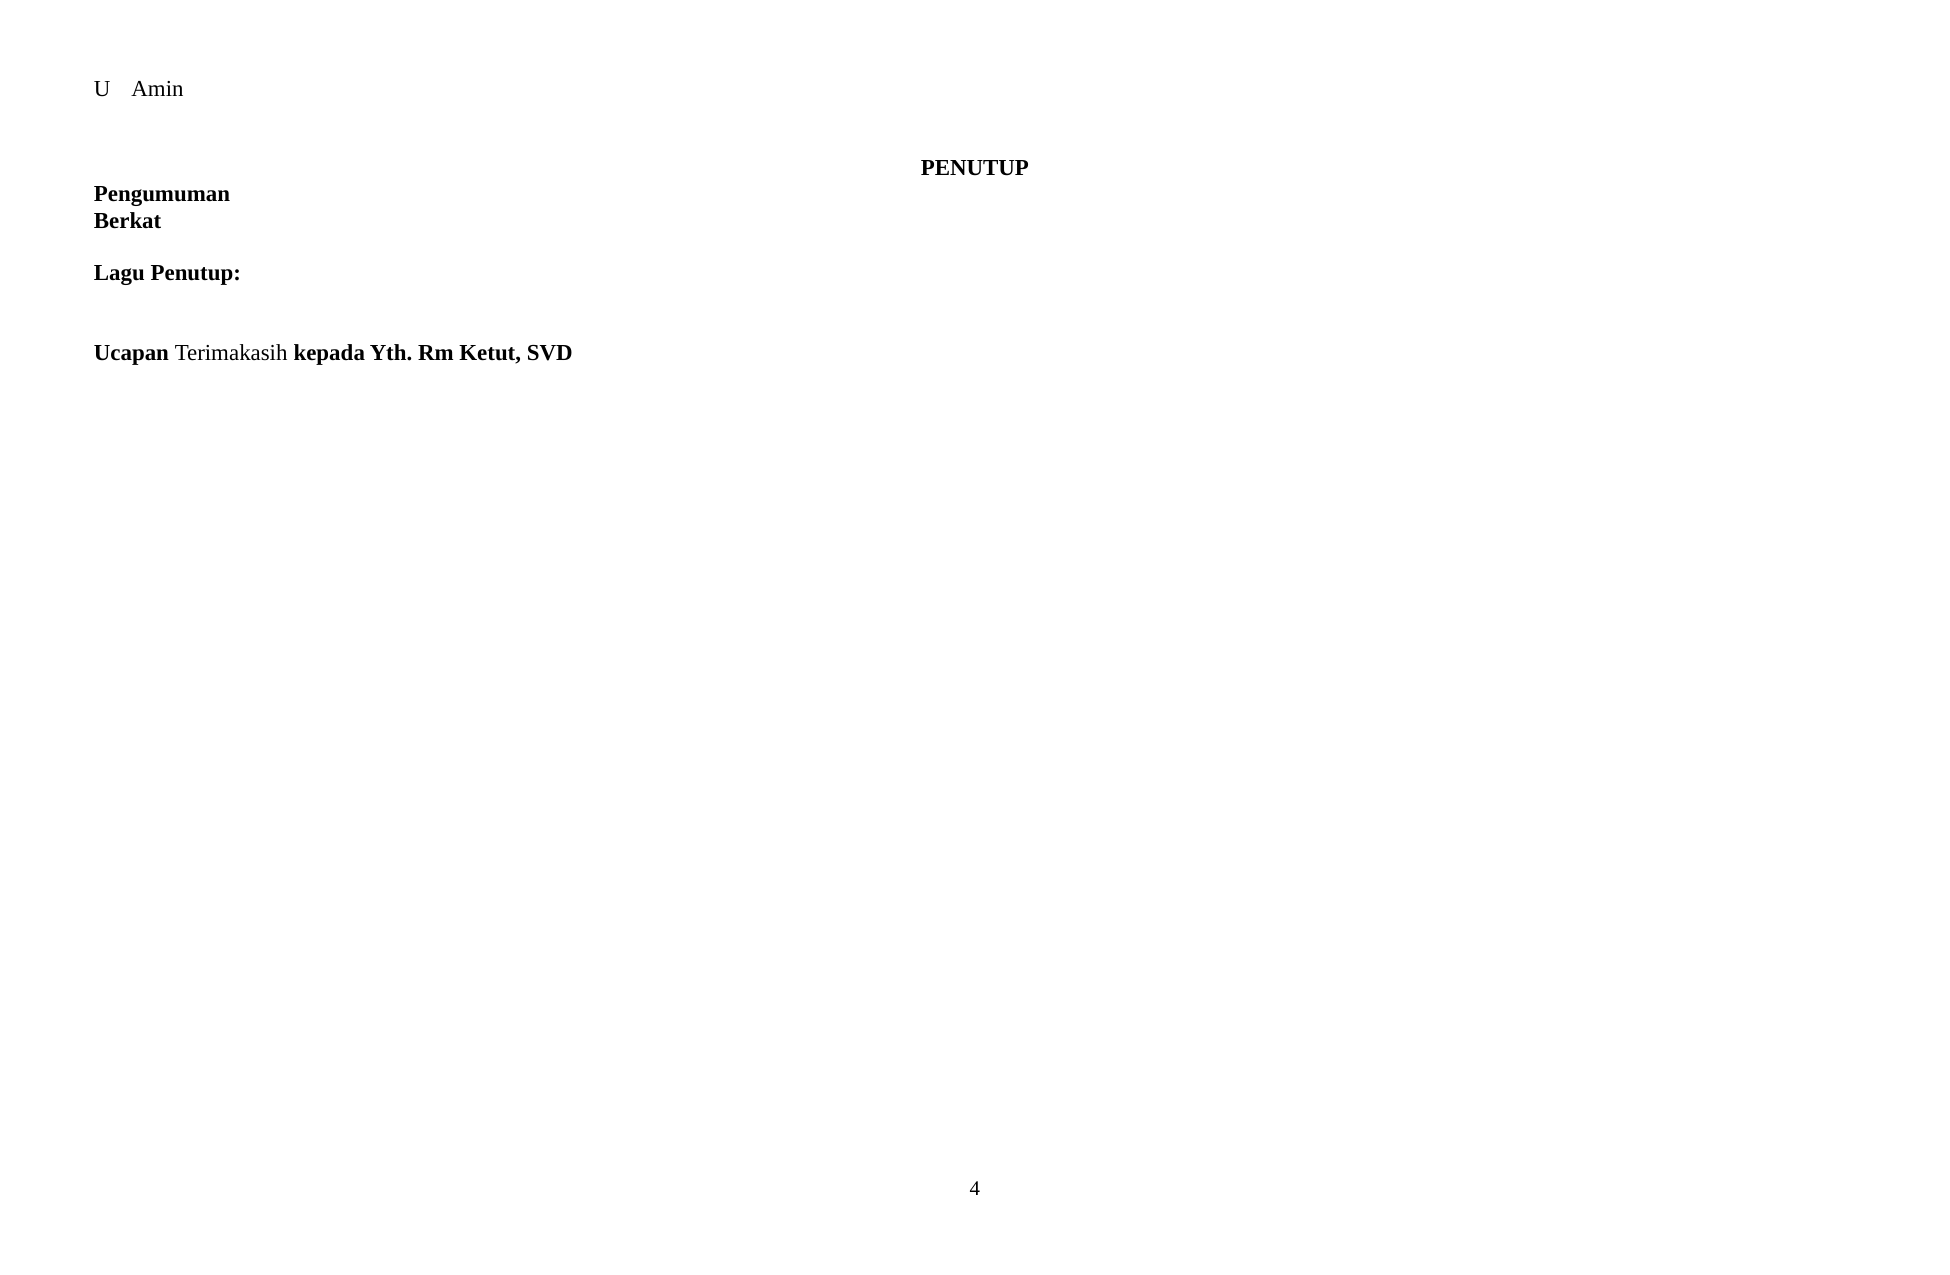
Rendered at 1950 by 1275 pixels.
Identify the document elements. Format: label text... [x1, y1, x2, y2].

text Lagu Penutup: [94, 259, 1856, 286]
text Berkat [94, 207, 1856, 233]
text PENUTUP [94, 154, 1856, 180]
text Pengumuman [94, 180, 1856, 207]
text Ucapan Terimakasih kepada Yth. Rm Ketut, SVD [94, 338, 1856, 365]
text U Amin [94, 75, 1856, 101]
